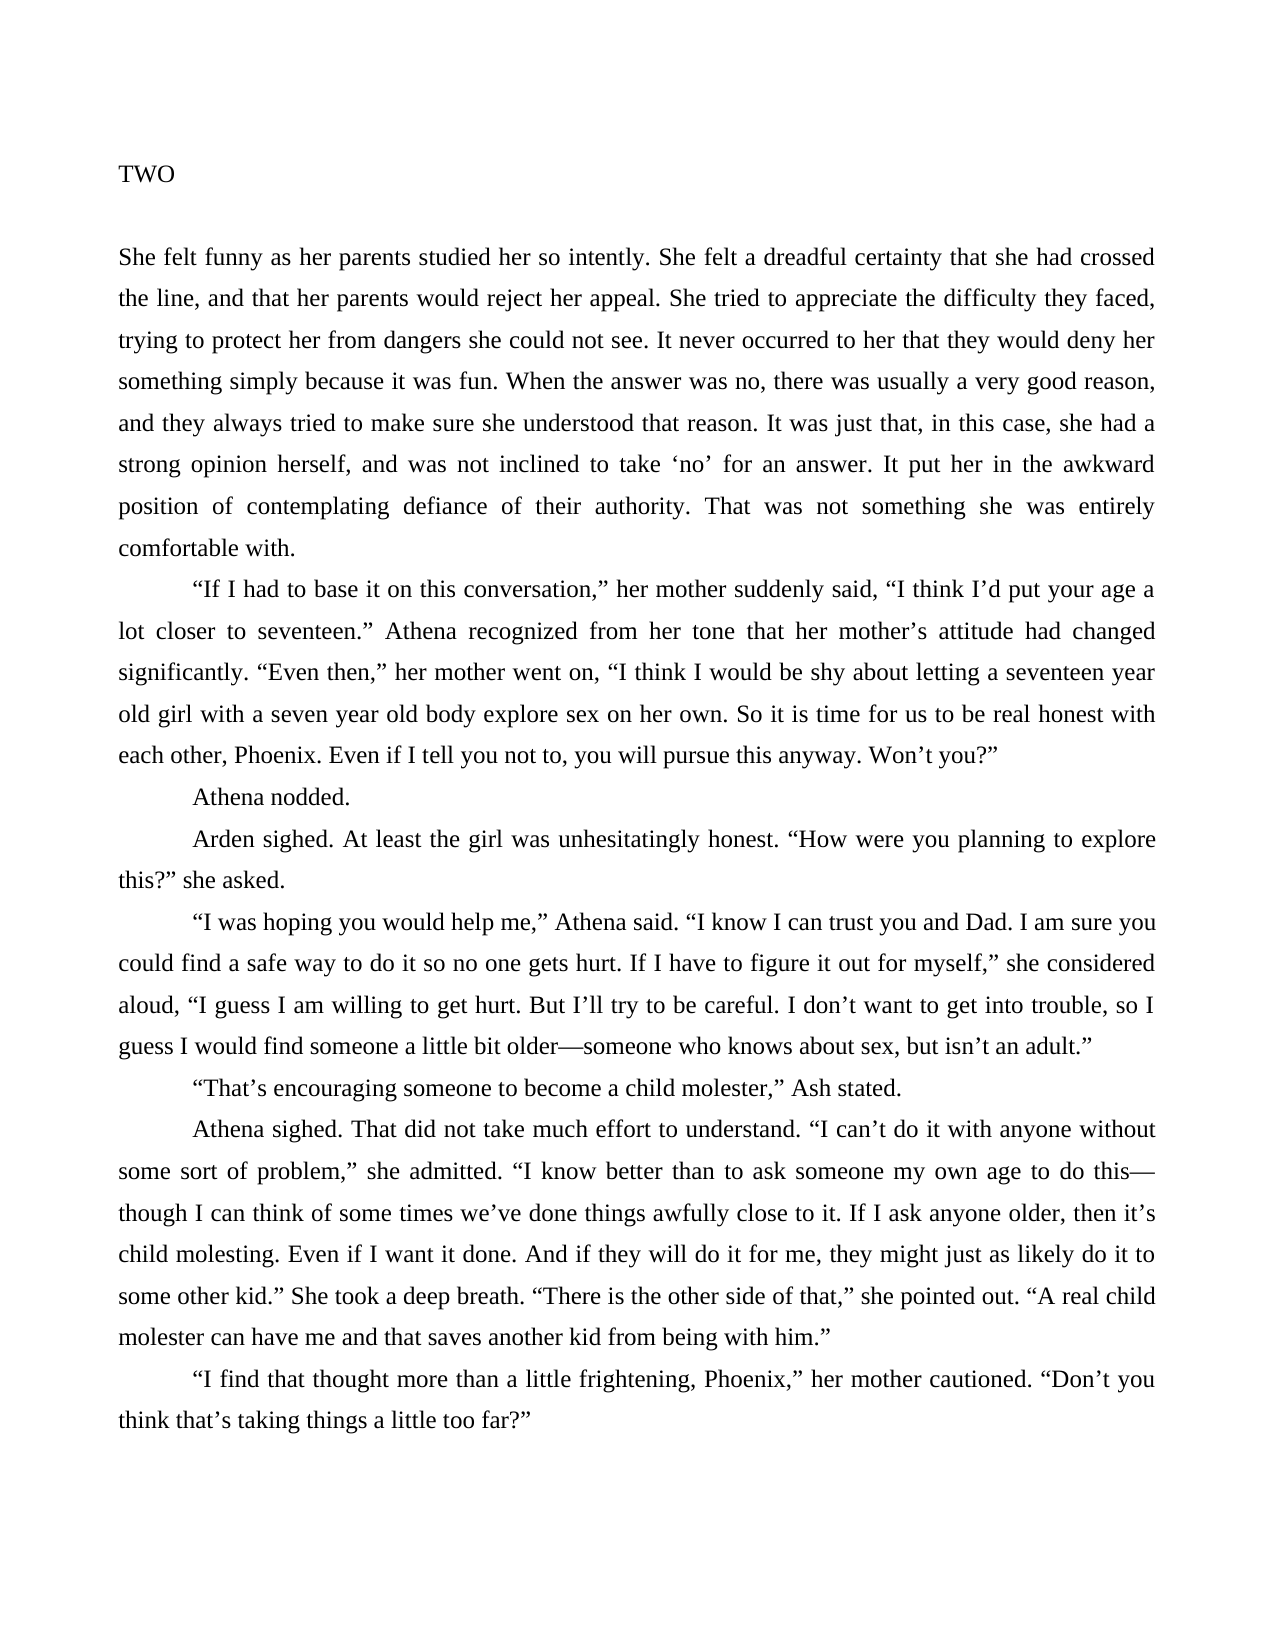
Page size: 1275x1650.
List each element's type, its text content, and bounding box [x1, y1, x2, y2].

text Athena nodded. [118, 783, 1157, 811]
text “I was hoping you would help me,” Athena said. “I know I can trust you and Dad. I am sure you could find a safe way to do it so no one gets hurt. If I have to figure it out for myself,” she considered aloud, “I guess I am willing to get hurt. But I’ll try to be careful. I don’t want to get into trouble, so I guess I would find someone a little bit older—someone who knows about sex, but isn’t an adult.” [118, 908, 1157, 1060]
text Arden sighed. At least the girl was unhesitatingly honest. “How were you planning to explore this?” she asked. [118, 825, 1157, 894]
text TWO [118, 160, 1157, 187]
text Athena sighed. That did not take much effort to understand. “I can’t do it with anyone without some sort of problem,” she admitted. “I know better than to ask someone my own age to do this—though I can think of some times we’ve done things awfully close to it. If I ask anyone older, then it’s child molesting. Even if I want it done. And if they will do it for me, they might just as likely do it to some other kid.” She took a deep breath. “There is the other side of that,” she pointed out. “A real child molester can have me and that saves another kid from being with him.” [118, 1116, 1157, 1351]
text She felt funny as her parents studied her so intently. She felt a dreadful certainty that she had crossed the line, and that her parents would reject her appeal. She tried to appreciate the difficulty they faced, trying to protect her from dangers she could not see. It never occurred to her that they would deny her something simply because it was fun. When the answer was no, there was usually a very good reason, and they always tried to make sure she understood that reason. It was just that, in this case, she had a strong opinion herself, and was not inclined to take ‘no’ for an answer. It put her in the awkward position of contemplating defiance of their authority. That was not something she was entirely comfortable with. [118, 243, 1157, 561]
text “I find that thought more than a little frightening, Phoenix,” her mother cautioned. “Don’t you think that’s taking things a little too far?” [118, 1365, 1157, 1434]
text “If I had to base it on this conversation,” her mother suddenly said, “I think I’d put your age a lot closer to seventeen.” Athena recognized from her tone that her mother’s attitude had changed significantly. “Even then,” her mother went on, “I think I would be shy about letting a seventeen year old girl with a seven year old body explore sex on her own. So it is time for us to be real honest with each other, Phoenix. Even if I tell you not to, you will pursue this anyway. Won’t you?” [118, 575, 1157, 769]
text “That’s encouraging someone to become a child molester,” Ash stated. [118, 1074, 1157, 1102]
